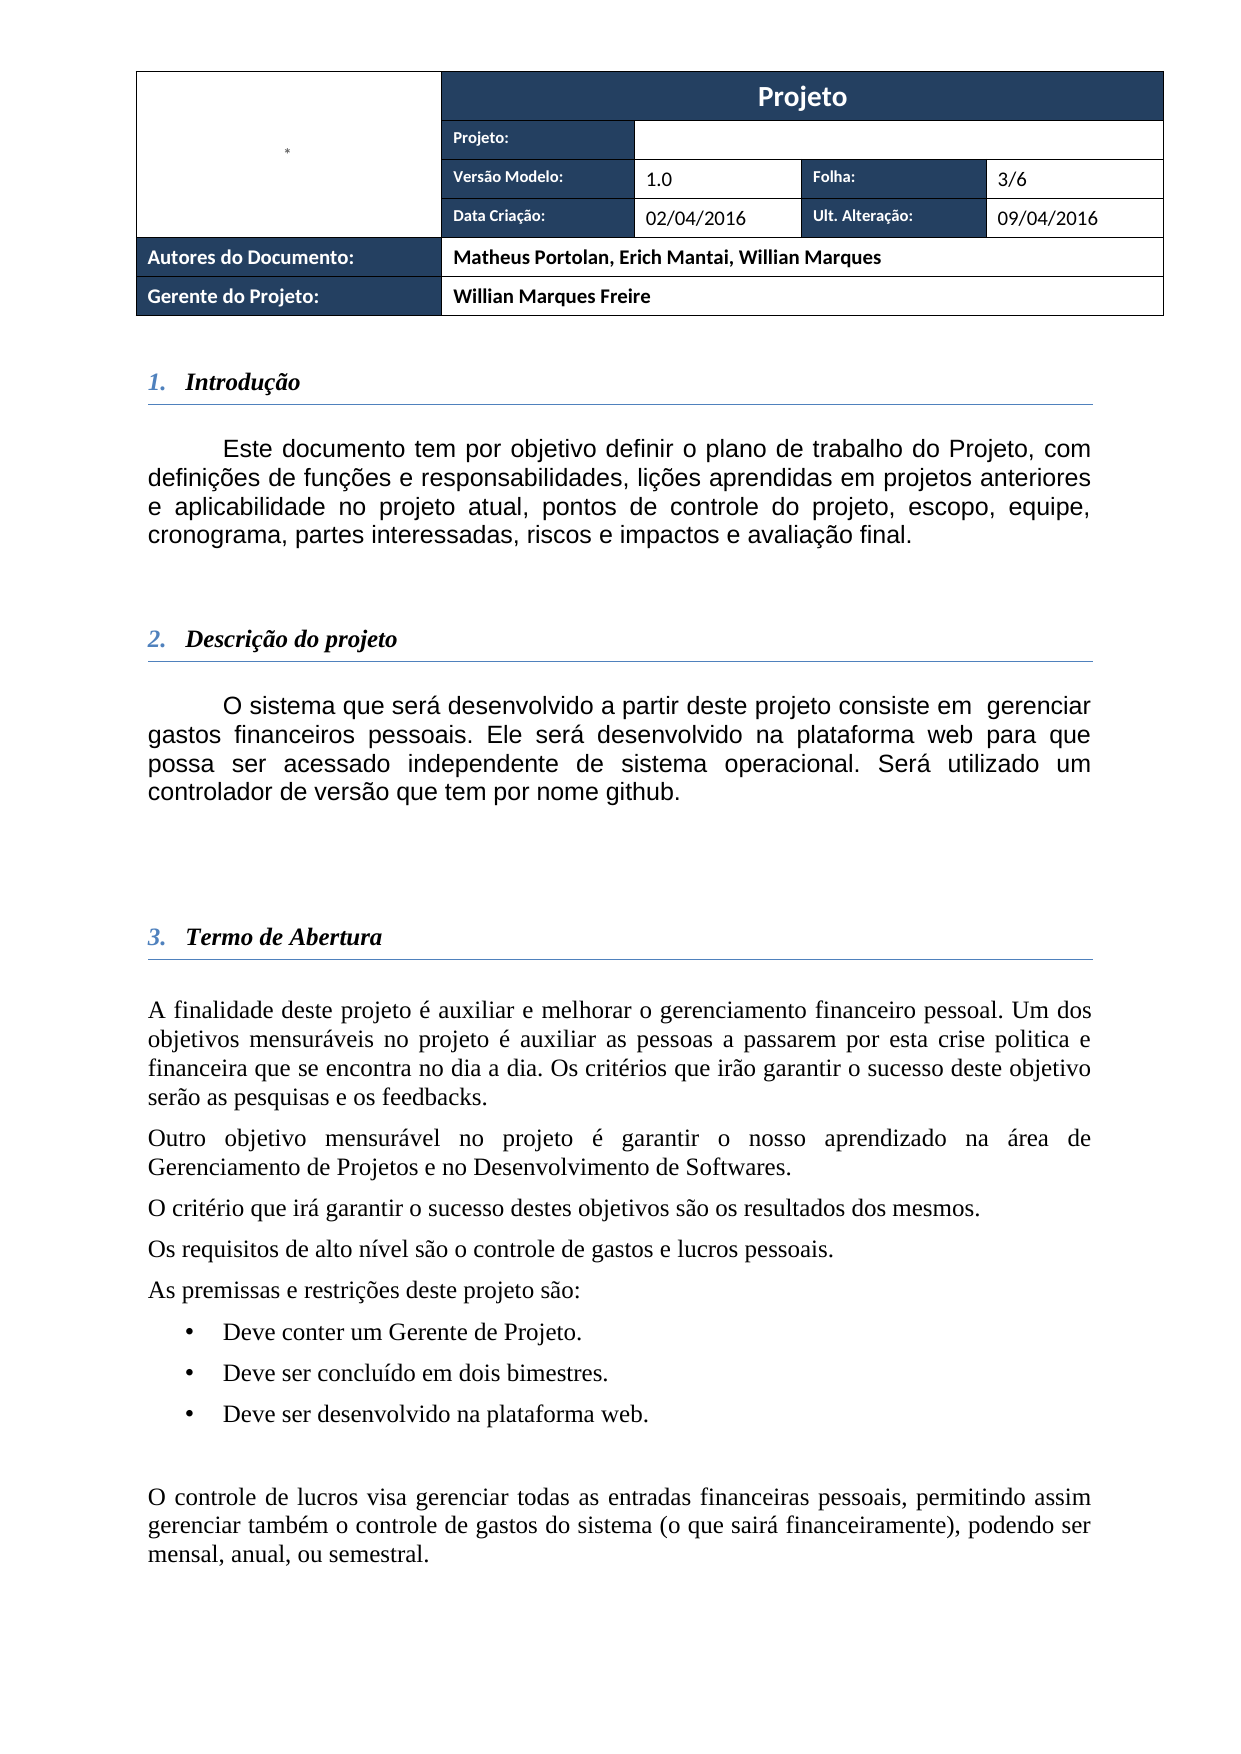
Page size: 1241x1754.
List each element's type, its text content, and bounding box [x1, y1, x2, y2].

text A finalidade deste projeto é auxiliar e melhorar o gerenciamento financeiro pessoal. Um dos objetivos mensuráveis no projeto é auxiliar as pessoas a passarem por esta crise politica e financeira que se encontra no dia a dia. Os critérios que irão garantir o sucesso deste objetivo serão as pesquisas e os feedbacks. [148, 995, 1092, 1110]
list Deve conter um Gerente de Projeto. [185, 1317, 1092, 1345]
text Este documento tem por objetivo definir o plano de trabalho do Projeto, com definições de funções e responsabilidades, lições aprendidas em projetos anteriores e aplicabilidade no projeto atual, pontos de controle do projeto, escopo, equipe, cronograma, partes interessadas, riscos e impactos e avaliação final. [148, 434, 1092, 549]
text O critério que irá garantir o sucesso destes objetivos são os resultados dos mesmos. [148, 1193, 1092, 1222]
list Deve ser desenvolvido na plataforma web. [185, 1399, 1092, 1428]
text O controle de lucros visa gerenciar todas as entradas financeiras pessoais, permitindo assim gerenciar também o controle de gastos do sistema (o que sairá financeiramente), podendo ser mensal, anual, ou semestral. [148, 1482, 1092, 1568]
subtitle Descrição do projeto [148, 624, 1093, 661]
text Os requisitos de alto nível são o controle de gastos e lucros pessoais. [148, 1234, 1092, 1263]
text As premissas e restrições deste projeto são: [148, 1275, 1092, 1304]
subtitle Introdução [148, 367, 1093, 404]
subtitle Termo de Abertura [148, 922, 1093, 959]
text O sistema que será desenvolvido a partir deste projeto consiste em gerenciar gastos financeiros pessoais. Ele será desenvolvido na plataforma web para que possa ser acessado independente de sistema operacional. Será utilizado um controlador de versão que tem por nome github. [148, 691, 1092, 806]
list Deve ser concluído em dois bimestres. [185, 1358, 1092, 1387]
text Outro objetivo mensurável no projeto é garantir o nosso aprendizado na área de Gerenciamento de Projetos e no Desenvolvimento de Softwares. [148, 1123, 1092, 1180]
